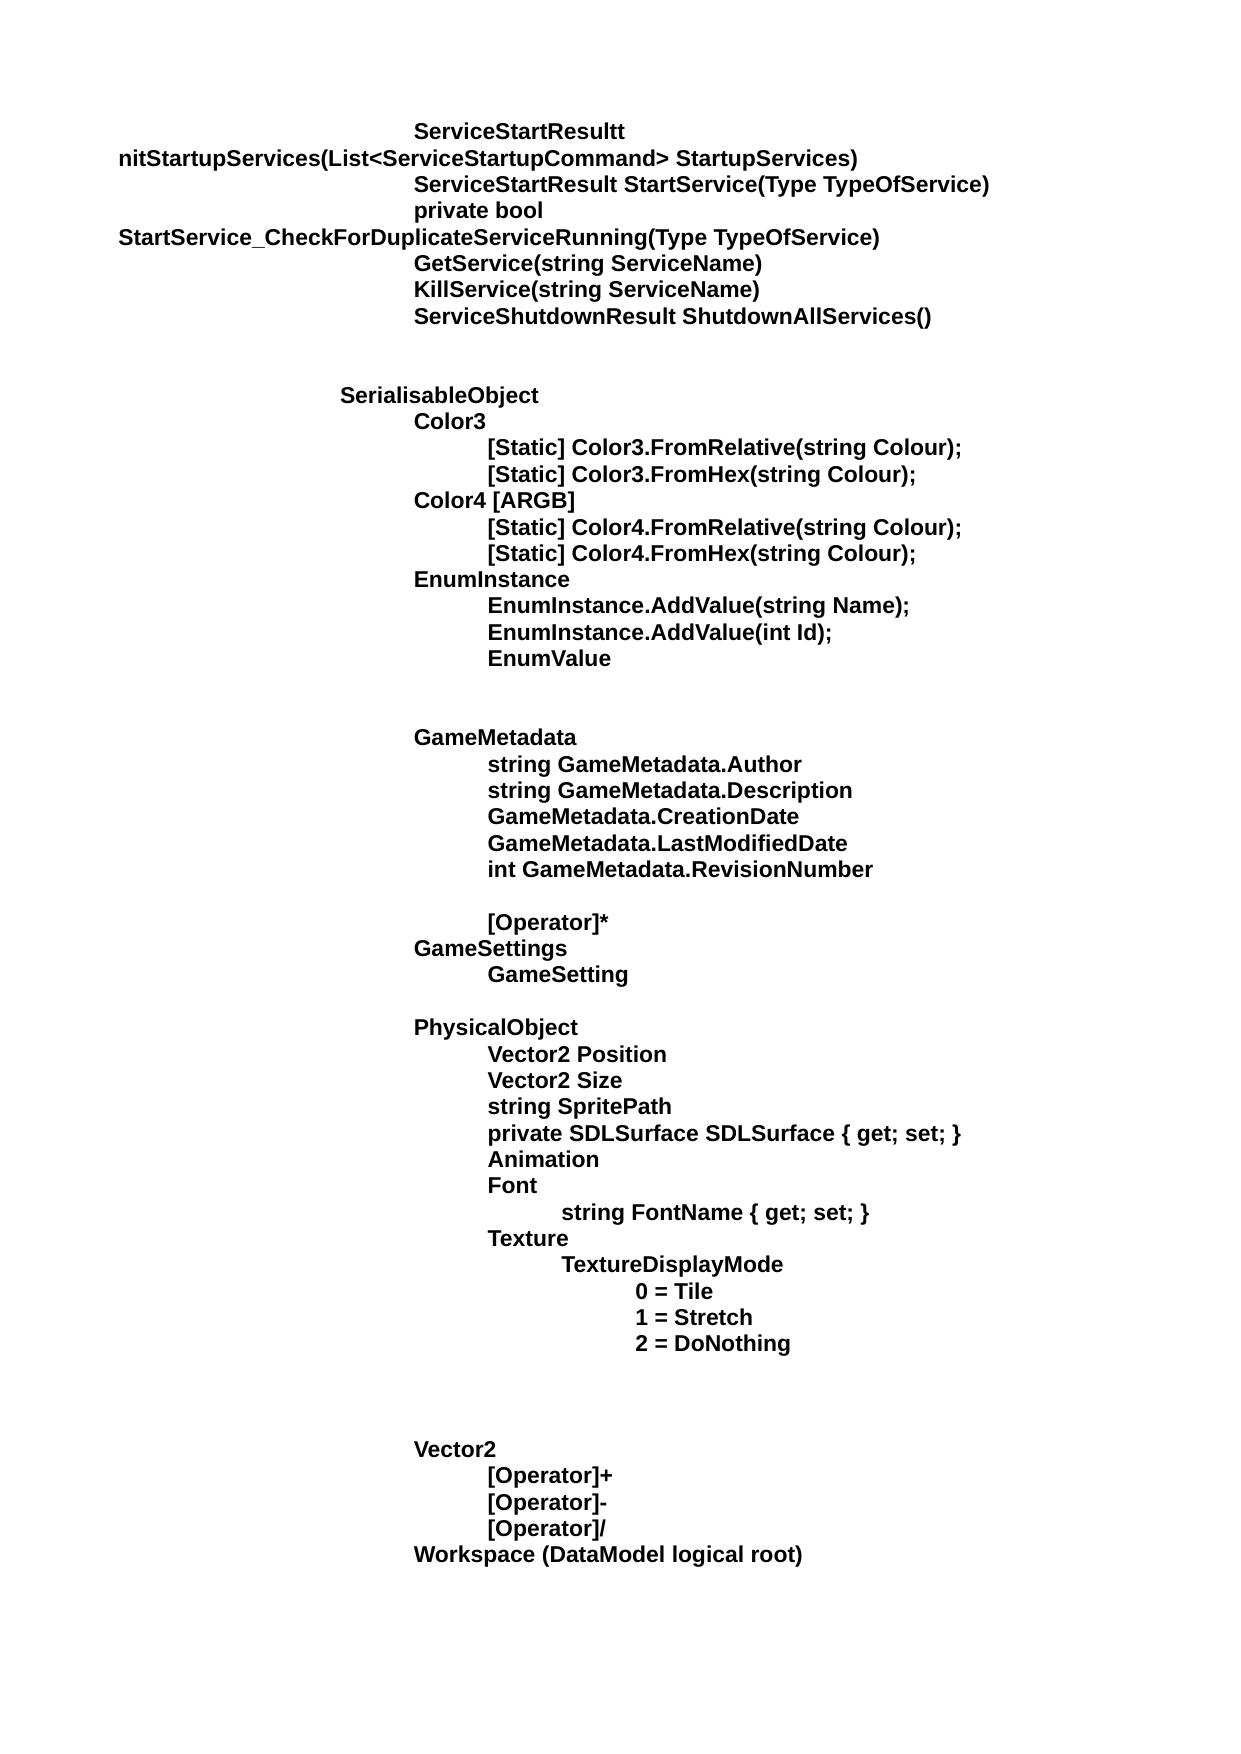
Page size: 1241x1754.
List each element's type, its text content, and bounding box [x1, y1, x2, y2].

text private bool StartService_CheckForDuplicateServiceRunning(Type TypeOfService) [118, 197, 1122, 250]
text EnumInstance [118, 566, 1122, 592]
text ServiceStartResultt nitStartupServices(List<ServiceStartupCommand> StartupServices) [118, 118, 1122, 171]
text string FontName { get; set; } [118, 1199, 1122, 1225]
text [Operator]+ [118, 1462, 1122, 1488]
text TextureDisplayMode [118, 1251, 1122, 1278]
text [Static] Color3.FromHex(string Colour); [118, 461, 1122, 487]
text ServiceStartResult StartService(Type TypeOfService) [118, 171, 1122, 197]
text GameMetadata.LastModifiedDate [118, 830, 1122, 856]
text KillService(string ServiceName) [118, 276, 1122, 303]
text EnumValue [118, 645, 1122, 672]
text string GameMetadata.Author [118, 751, 1122, 777]
text [Operator]* [118, 909, 1122, 935]
text PhysicalObject [118, 1014, 1122, 1041]
text [Static] Color4.FromRelative(string Colour); [118, 513, 1122, 540]
text ServiceShutdownResult ShutdownAllServices() [118, 303, 1122, 329]
text GameMetadata.CreationDate [118, 803, 1122, 830]
text Color3 [118, 408, 1122, 434]
text [Static] Color3.FromRelative(string Colour); [118, 434, 1122, 461]
text Vector2 Size [118, 1067, 1122, 1093]
text string GameMetadata.Description [118, 777, 1122, 803]
text EnumInstance.AddValue(string Name); [118, 592, 1122, 619]
text 0 = Tile [118, 1278, 1122, 1304]
text private SDLSurface SDLSurface { get; set; } [118, 1119, 1122, 1146]
text Font [118, 1172, 1122, 1199]
text string SpritePath [118, 1093, 1122, 1119]
text Animation [118, 1146, 1122, 1172]
text Vector2 Position [118, 1041, 1122, 1067]
text GetService(string ServiceName) [118, 250, 1122, 276]
text 2 = DoNothing [118, 1330, 1122, 1357]
text [Operator]- [118, 1488, 1122, 1515]
text Workspace (DataModel logical root) [118, 1541, 1122, 1594]
text GameSetting [118, 961, 1122, 988]
text GameSettings [118, 935, 1122, 961]
text 1 = Stretch [118, 1304, 1122, 1330]
text [Operator]/ [118, 1515, 1122, 1541]
text Texture [118, 1225, 1122, 1251]
text int GameMetadata.RevisionNumber [118, 856, 1122, 882]
text Color4 [ARGB] [118, 487, 1122, 513]
text [Static] Color4.FromHex(string Colour); [118, 540, 1122, 566]
text SerialisableObject [118, 355, 1122, 408]
text EnumInstance.AddValue(int Id); [118, 619, 1122, 645]
text Vector2 [118, 1436, 1122, 1462]
text GameMetadata [118, 724, 1122, 751]
